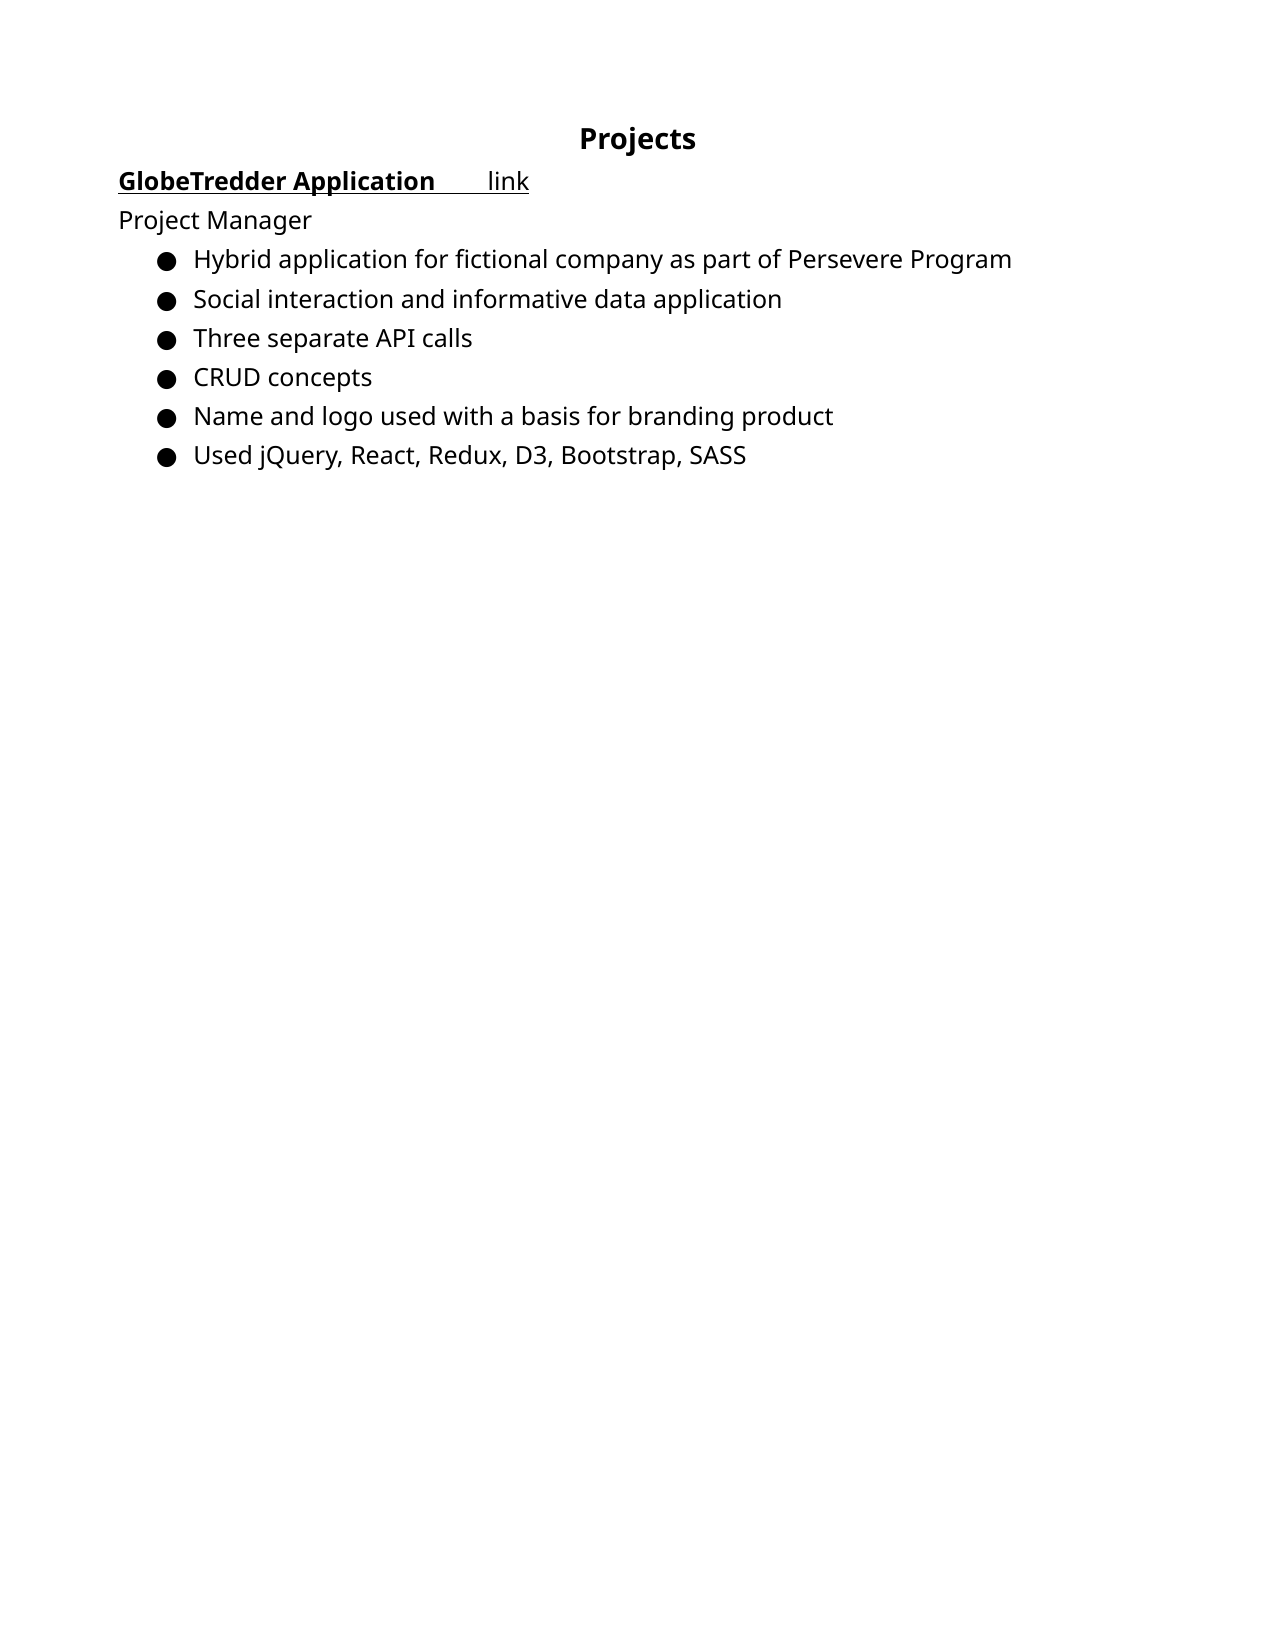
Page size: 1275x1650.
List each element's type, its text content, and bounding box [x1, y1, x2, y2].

list Name and logo used with a basis for branding product [156, 399, 1157, 433]
list Hybrid application for fictional company as part of Persevere Program [156, 242, 1157, 276]
list CRUD concepts [156, 359, 1157, 394]
text GlobeTredder Application link [118, 164, 1157, 198]
list Three separate API calls [156, 320, 1157, 354]
list Social interaction and informative data application [156, 281, 1157, 315]
text Project Manager [118, 203, 1157, 237]
list Used jQuery, React, Redux, D3, Bootstrap, SASS [156, 438, 1157, 472]
text Projects [118, 118, 1157, 158]
